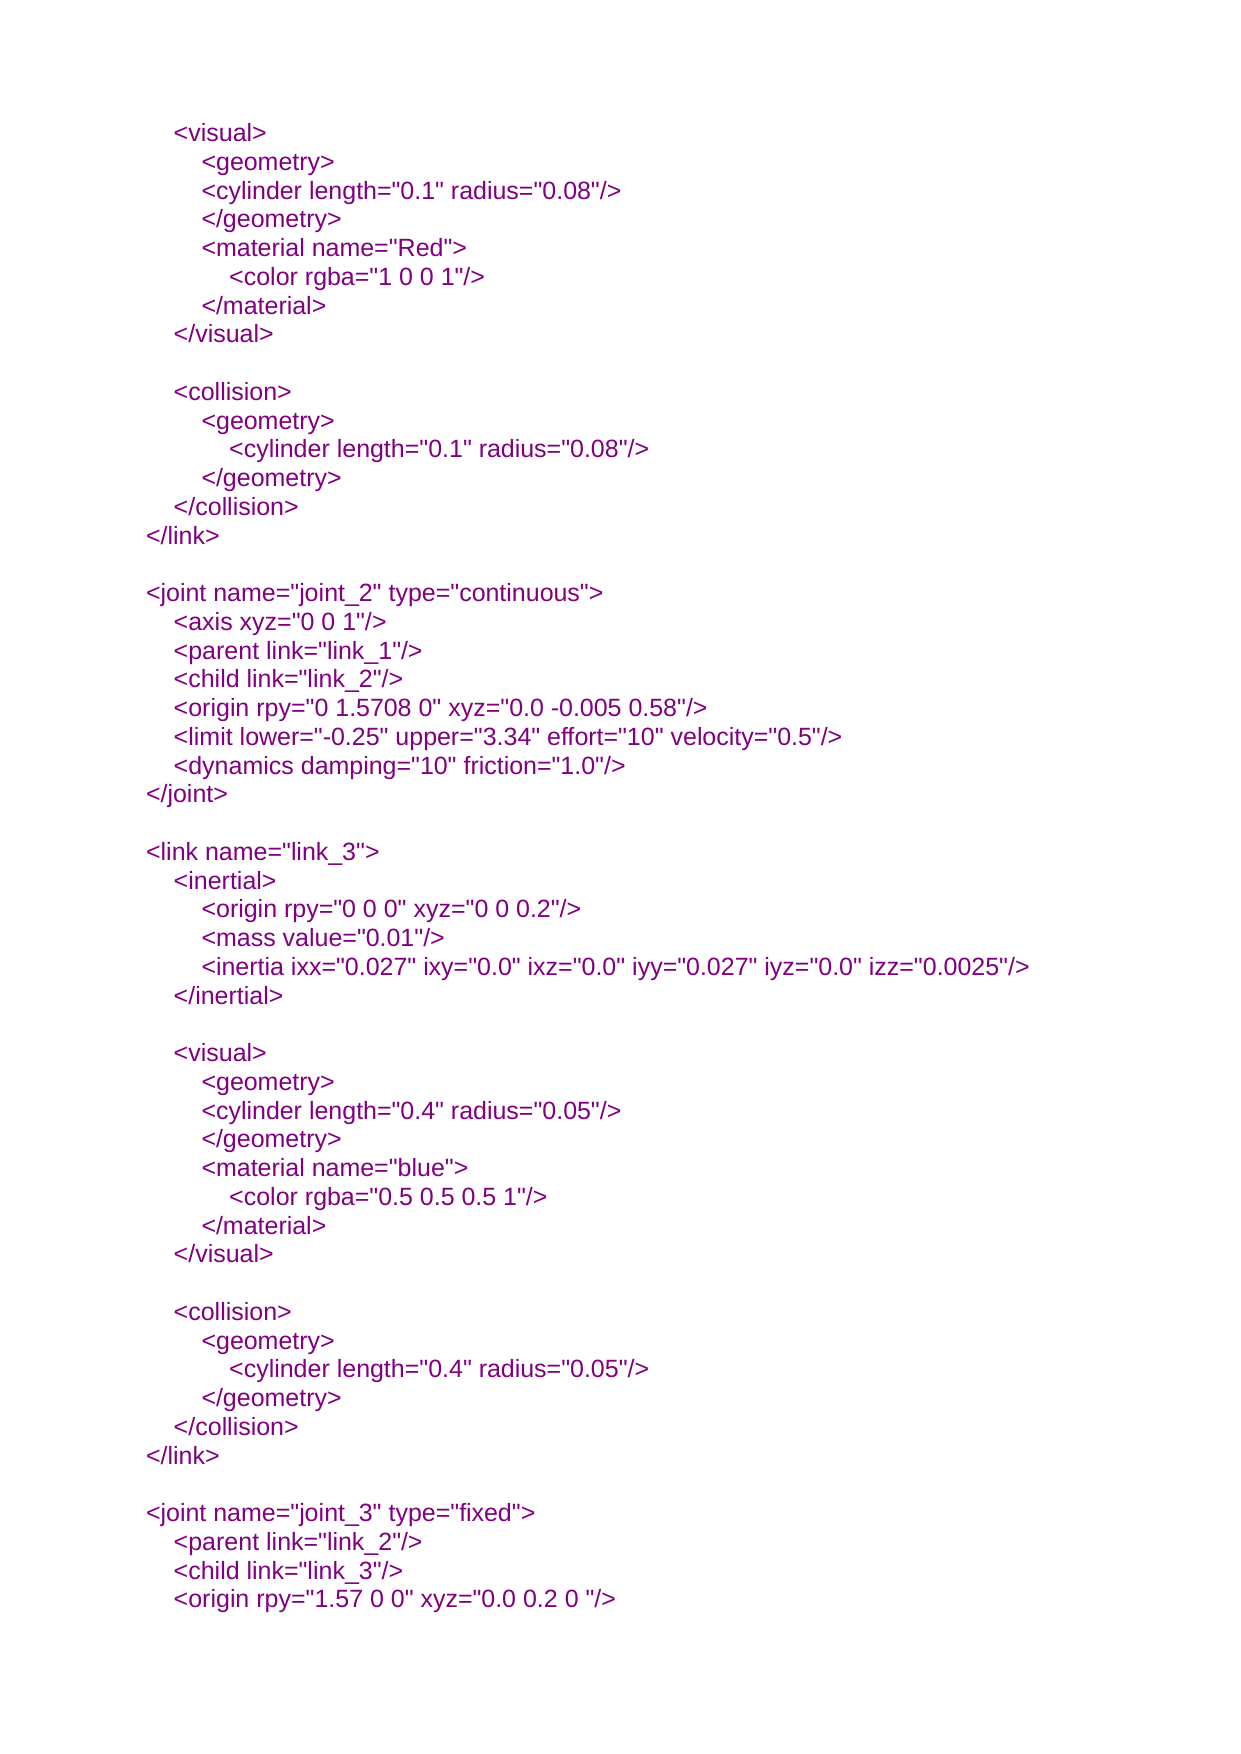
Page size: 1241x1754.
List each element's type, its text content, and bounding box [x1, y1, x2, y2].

text <geometry> [118, 1326, 1122, 1354]
text <origin rpy="0 1.5708 0" xyz="0.0 -0.005 0.58"/> [118, 693, 1122, 722]
text </link> [118, 1441, 1122, 1469]
text </material> [118, 291, 1122, 319]
text <cylinder length="0.1" radius="0.08"/> [118, 434, 1122, 463]
text </inertial> [118, 981, 1122, 1009]
text <parent link="link_1"/> [118, 636, 1122, 664]
text </visual> [118, 1239, 1122, 1268]
text <geometry> [118, 1067, 1122, 1096]
text <geometry> [118, 147, 1122, 176]
text </collision> [118, 1412, 1122, 1441]
text <axis xyz="0 0 1"/> [118, 607, 1122, 636]
text <cylinder length="0.4" radius="0.05"/> [118, 1354, 1122, 1383]
text <cylinder length="0.4" radius="0.05"/> [118, 1096, 1122, 1124]
text <color rgba="1 0 0 1"/> [118, 262, 1122, 291]
text </link> [118, 521, 1122, 549]
text </geometry> [118, 204, 1122, 233]
text <origin rpy="0 0 0" xyz="0 0 0.2"/> [118, 894, 1122, 923]
text <color rgba="0.5 0.5 0.5 1"/> [118, 1182, 1122, 1211]
text </geometry> [118, 1124, 1122, 1153]
text <child link="link_2"/> [118, 664, 1122, 693]
text </collision> [118, 492, 1122, 521]
text <visual> [118, 1038, 1122, 1067]
text <cylinder length="0.1" radius="0.08"/> [118, 176, 1122, 204]
text <inertia ixx="0.027" ixy="0.0" ixz="0.0" iyy="0.027" iyz="0.0" izz="0.0025"/> [118, 952, 1122, 981]
text <parent link="link_2"/> [118, 1527, 1122, 1556]
text <material name="Red"> [118, 233, 1122, 262]
text </geometry> [118, 1383, 1122, 1412]
text <collision> [118, 1297, 1122, 1326]
text <limit lower="-0.25" upper="3.34" effort="10" velocity="0.5"/> [118, 722, 1122, 751]
text <geometry> [118, 406, 1122, 434]
text <collision> [118, 377, 1122, 406]
text <origin rpy="1.57 0 0" xyz="0.0 0.2 0 "/> [118, 1584, 1122, 1613]
text <mass value="0.01"/> [118, 923, 1122, 952]
text <dynamics damping="10" friction="1.0"/> [118, 751, 1122, 779]
text </geometry> [118, 463, 1122, 492]
text <joint name="joint_2" type="continuous"> [118, 578, 1122, 607]
text <visual> [118, 118, 1122, 147]
text <inertial> [118, 866, 1122, 894]
text <child link="link_3"/> [118, 1556, 1122, 1584]
text </visual> [118, 319, 1122, 348]
text </joint> [118, 779, 1122, 808]
text <material name="blue"> [118, 1153, 1122, 1182]
text <joint name="joint_3" type="fixed"> [118, 1498, 1122, 1527]
text <link name="link_3"> [118, 837, 1122, 866]
text </material> [118, 1211, 1122, 1239]
